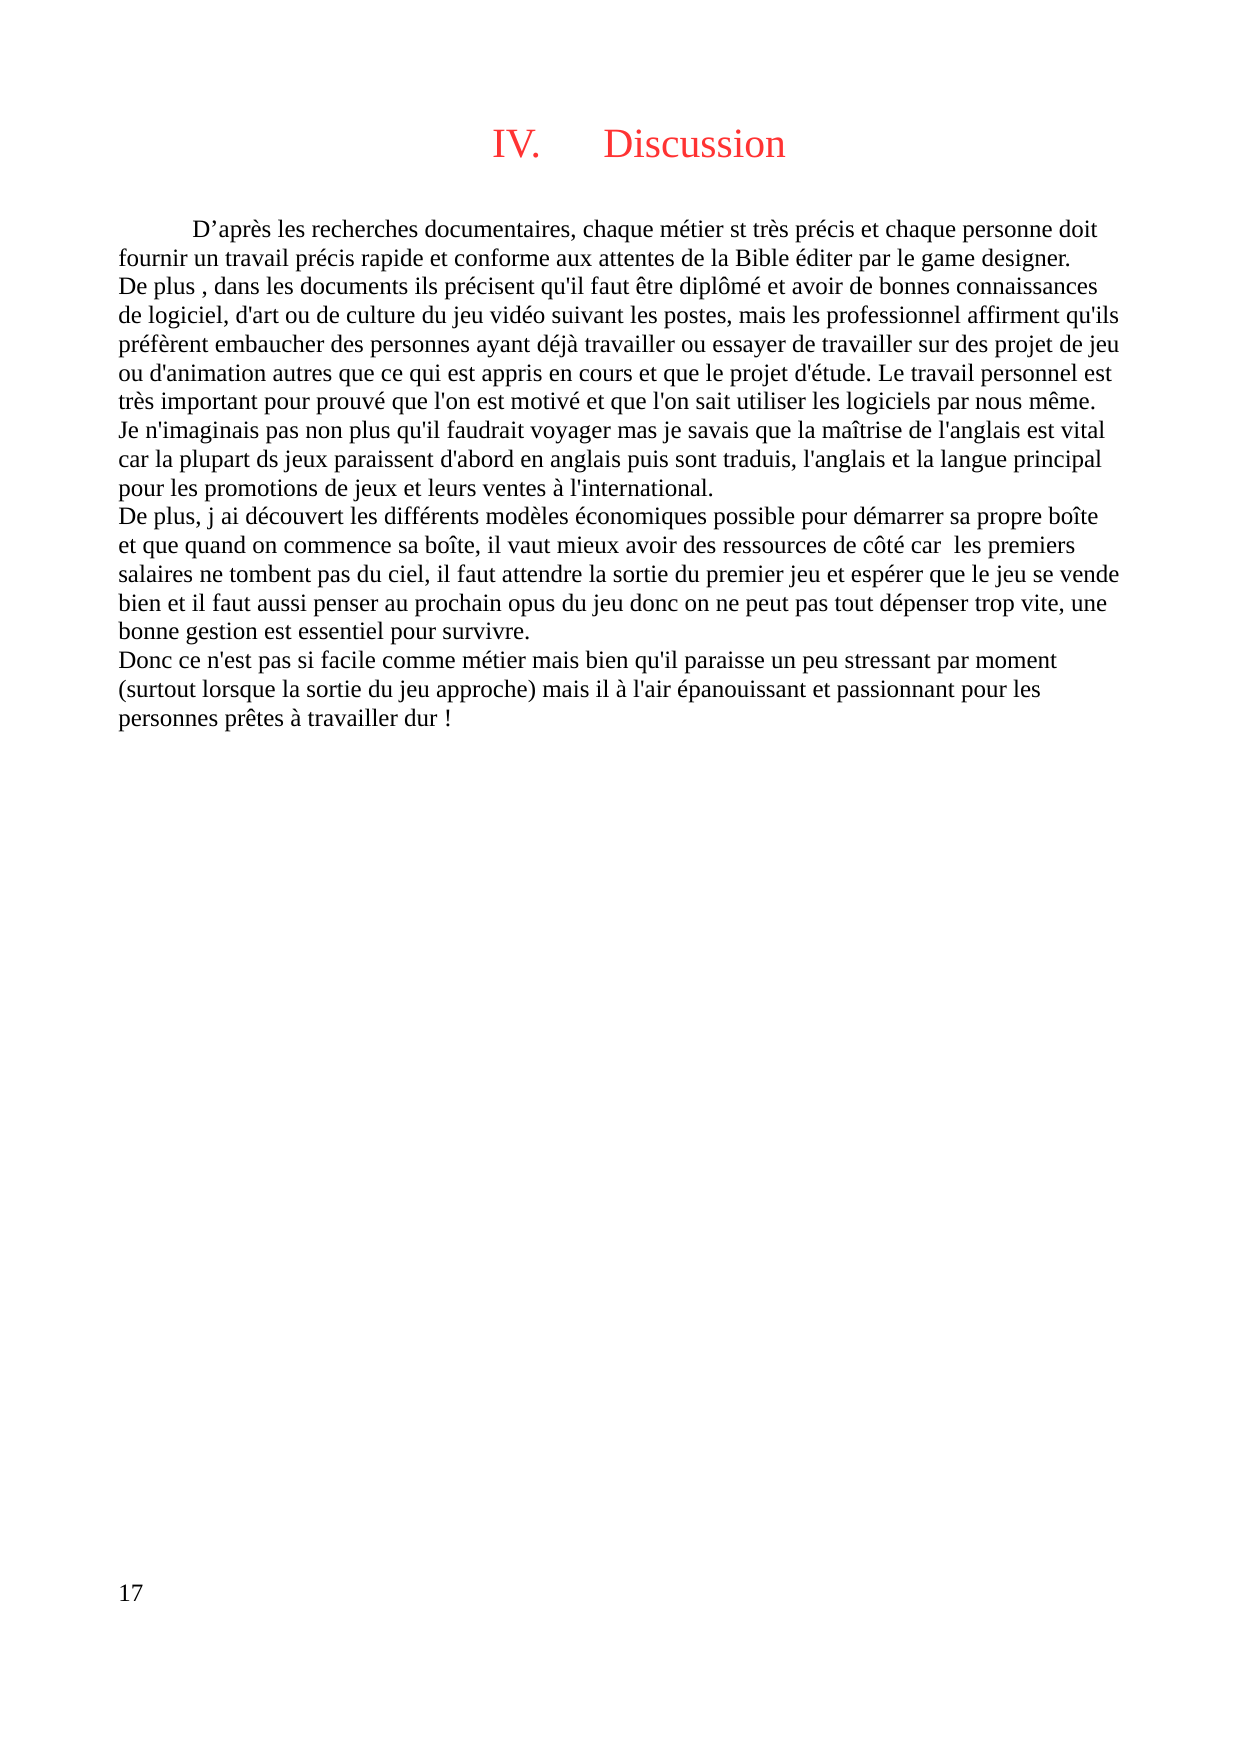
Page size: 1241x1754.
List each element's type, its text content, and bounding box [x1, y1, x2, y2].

text Donc ce n'est pas si facile comme métier mais bien qu'il paraisse un peu stressant par moment (surtout lorsque la sortie du jeu approche) mais il à l'air épanouissant et passionnant pour les personnes prêtes à travailler dur ! [118, 645, 1122, 731]
text De plus , dans les documents ils précisent qu'il faut être diplômé et avoir de bonnes connaissances de logiciel, d'art ou de culture du jeu vidéo suivant les postes, mais les professionnel affirment qu'ils préfèrent embaucher des personnes ayant déjà travailler ou essayer de travailler sur des projet de jeu ou d'animation autres que ce qui est appris en cours et que le projet d'étude. Le travail personnel est très important pour prouvé que l'on est motivé et que l'on sait utiliser les logiciels par nous même. [118, 271, 1122, 415]
list Discussion [156, 118, 1122, 166]
text D’après les recherches documentaires, chaque métier st très précis et chaque personne doit fournir un travail précis rapide et conforme aux attentes de la Bible éditer par le game designer. [118, 214, 1122, 271]
text De plus, j ai découvert les différents modèles économiques possible pour démarrer sa propre boîte et que quand on commence sa boîte, il vaut mieux avoir des ressources de côté car les premiers salaires ne tombent pas du ciel, il faut attendre la sortie du premier jeu et espérer que le jeu se vende bien et il faut aussi penser au prochain opus du jeu donc on ne peut pas tout dépenser trop vite, une bonne gestion est essentiel pour survivre. [118, 501, 1122, 645]
text Je n'imaginais pas non plus qu'il faudrait voyager mas je savais que la maîtrise de l'anglais est vital car la plupart ds jeux paraissent d'abord en anglais puis sont traduis, l'anglais et la langue principal pour les promotions de jeux et leurs ventes à l'international. [118, 415, 1122, 501]
